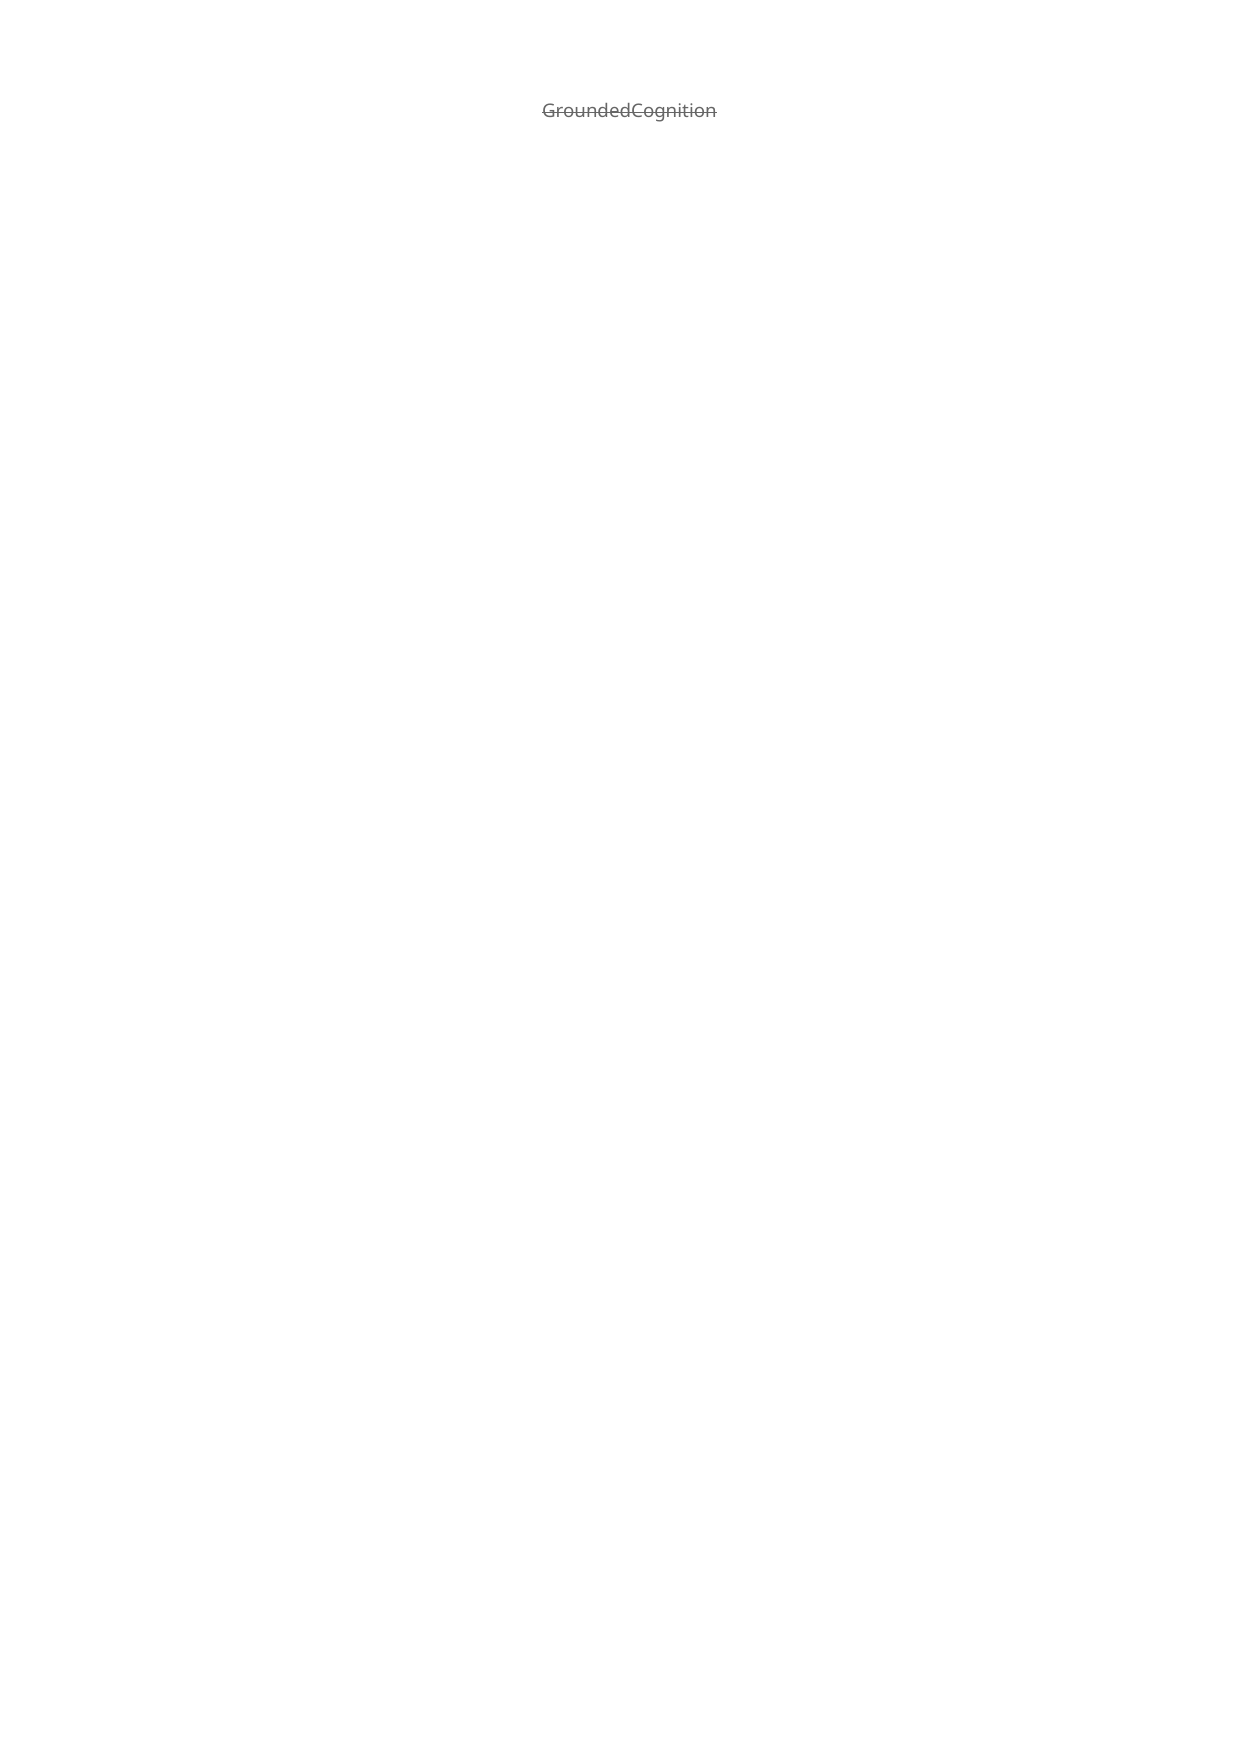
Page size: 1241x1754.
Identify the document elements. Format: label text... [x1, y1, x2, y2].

text GroundedCognition [99, 99, 1181, 122]
